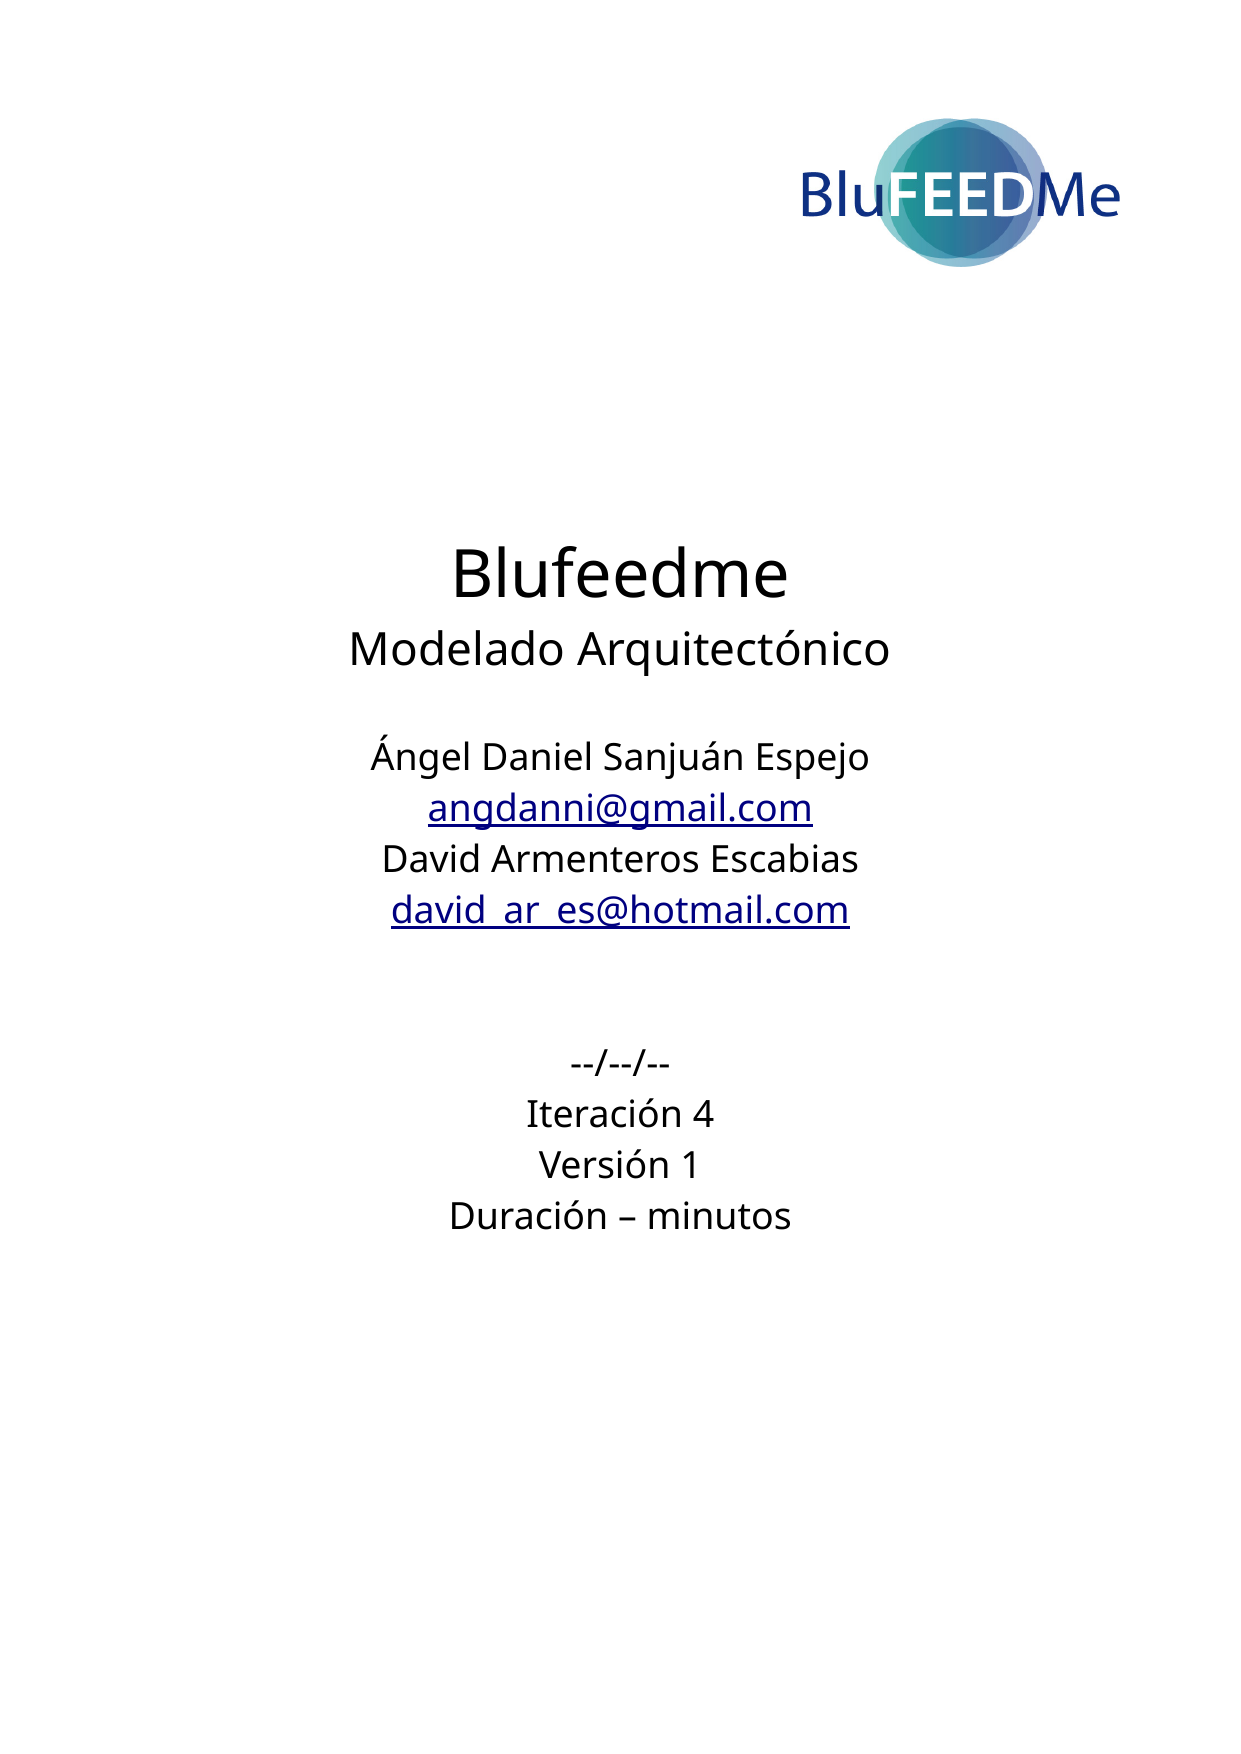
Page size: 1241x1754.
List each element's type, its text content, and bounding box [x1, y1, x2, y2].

picture [797, 118, 1122, 267]
text Ángel Daniel Sanjuán Espejo [118, 730, 1122, 781]
text david_ar_es@hotmail.com [118, 883, 1122, 934]
text Blufeedme [118, 526, 1122, 617]
text Modelado Arquitectónico [118, 617, 1122, 679]
text Duración – minutos [118, 1189, 1122, 1241]
text angdanni@gmail.com [118, 781, 1122, 832]
text Versión 1 [118, 1138, 1122, 1189]
text --/--/-- [118, 1036, 1122, 1087]
text Iteración 4 [118, 1087, 1122, 1138]
text David Armenteros Escabias [118, 832, 1122, 883]
